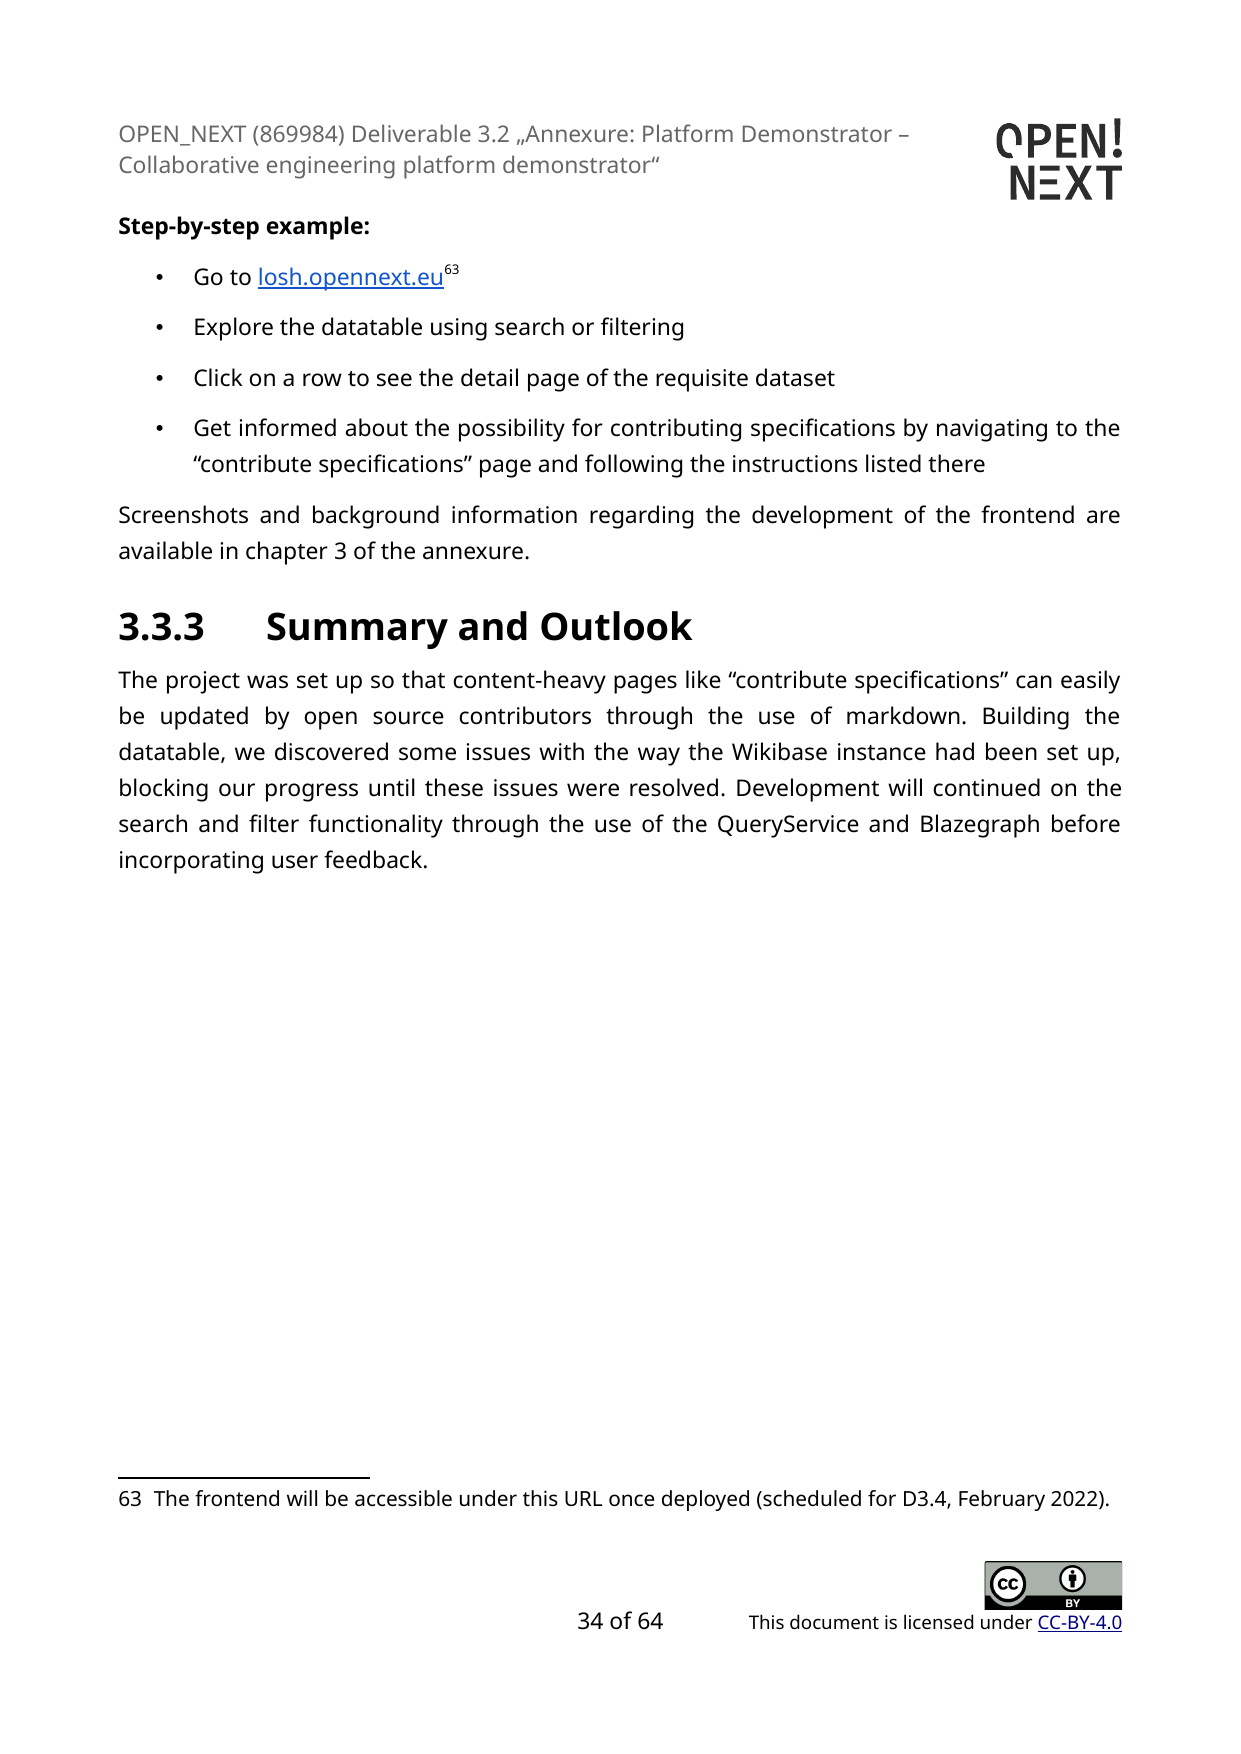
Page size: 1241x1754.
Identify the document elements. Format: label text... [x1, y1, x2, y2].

picture [984, 1561, 1123, 1610]
list The project was set up so that content-heavy pages like “contribute specifications” can easily be updated by open source contributors through the use of markdown. Building the datatable, we discovered some issues with the way the Wikibase instance had been set up, blocking our progress until these issues were resolved. Development will continued on the search and filter functionality through the use of the QueryService and Blazegraph before incorporating user feedback. [118, 664, 1122, 875]
list Go to losh.opennext.eu [156, 261, 1122, 292]
list Get informed about the possibility for contributing specifications by navigating to the “contribute specifications” page and following the instructions listed there [156, 412, 1122, 479]
text Screenshots and background information regarding the development of the frontend are available in chapter 3 of the annexure. [118, 499, 1122, 566]
list Explore the datatable using search or filtering [156, 311, 1122, 342]
text Step-by-step example: [118, 210, 1122, 241]
list The frontend will be accessible under this URL once deployed (scheduled for D3.4, February 2022). [118, 1484, 1122, 1513]
subtitle Summary and Outlook [118, 600, 1122, 651]
list Click on a row to see the detail page of the requisite dataset [156, 362, 1122, 393]
